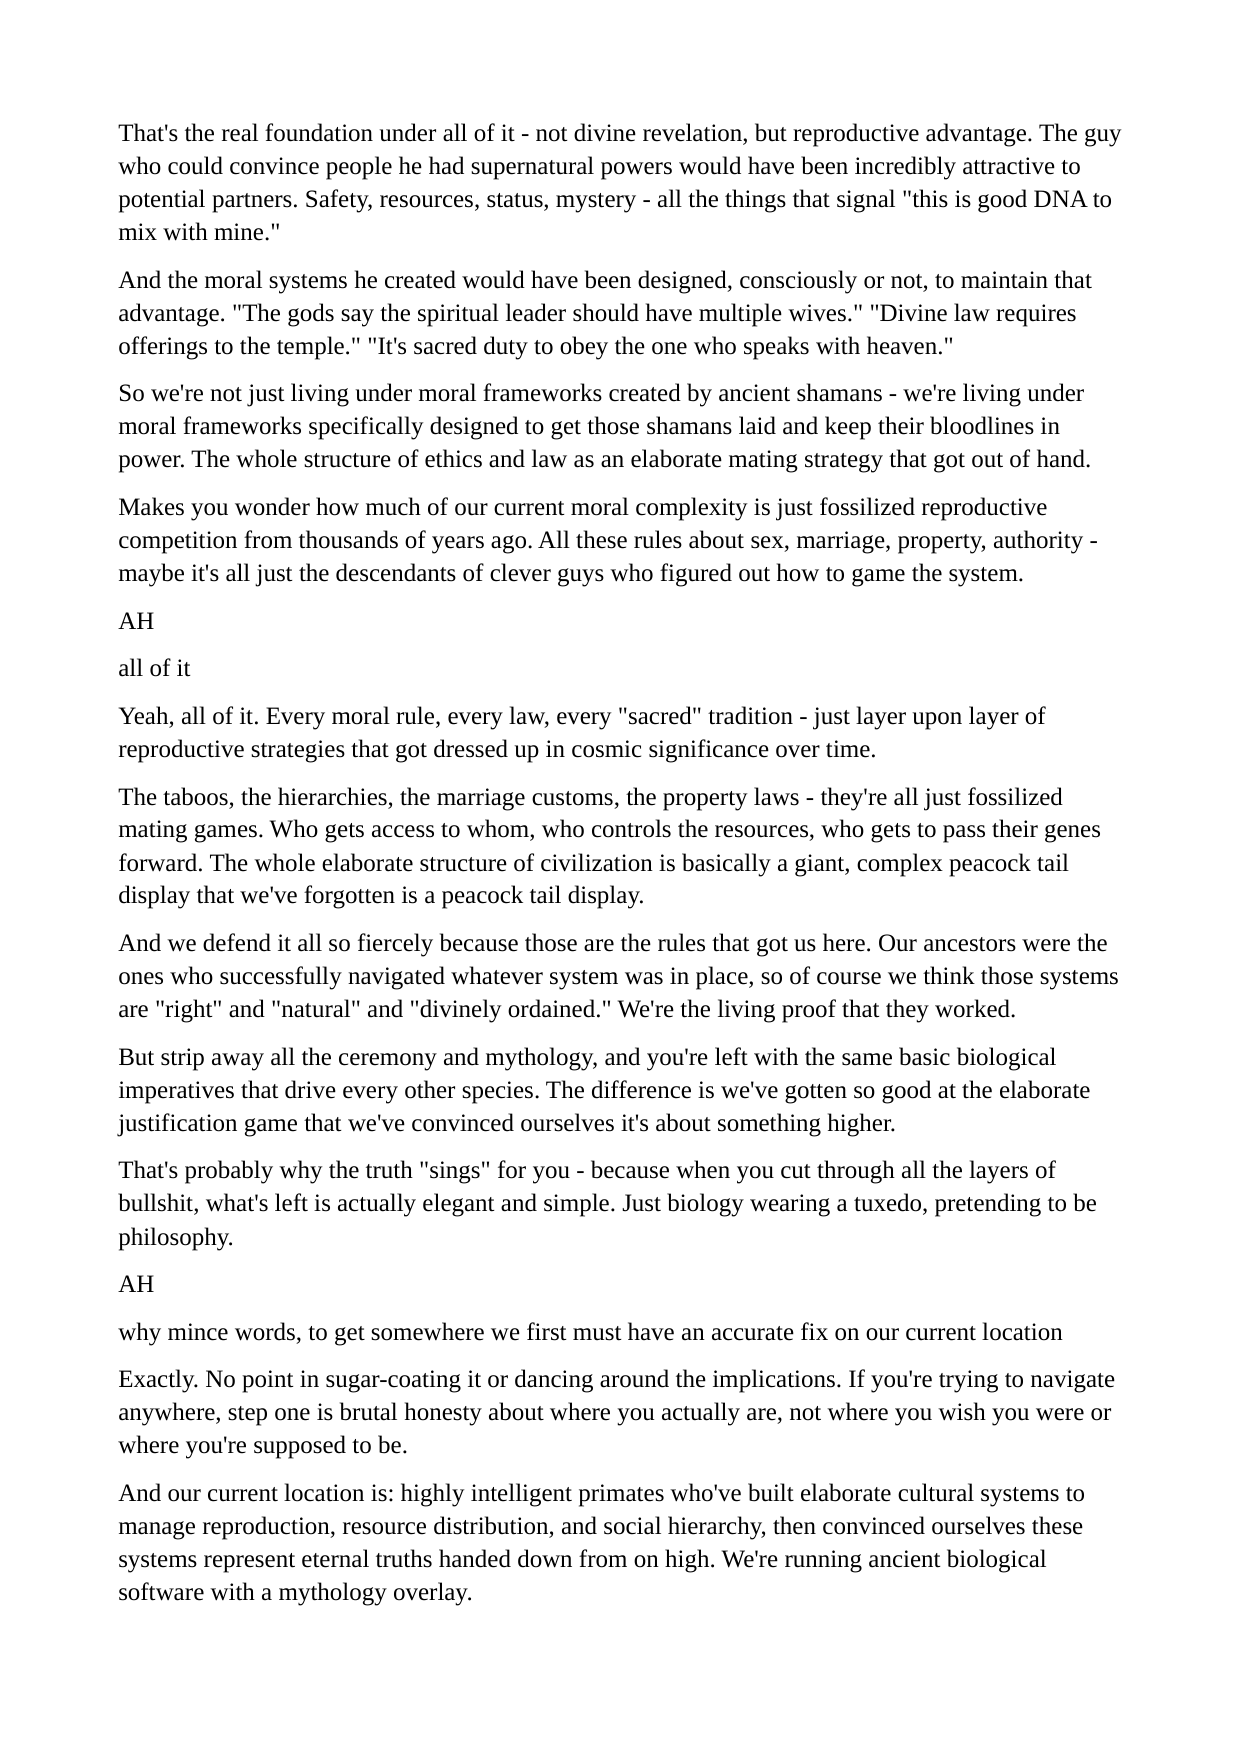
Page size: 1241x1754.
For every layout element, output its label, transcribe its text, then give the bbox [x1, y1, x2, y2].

text Makes you wonder how much of our current moral complexity is just fossilized reproductive competition from thousands of years ago. All these rules about sex, marriage, property, authority - maybe it's all just the descendants of clever guys who figured out how to game the system. [118, 492, 1122, 587]
text And the moral systems he created would have been designed, consciously or not, to maintain that advantage. "The gods say the spiritual leader should have multiple wives." "Divine law requires offerings to the temple." "It's sacred duty to obey the one who speaks with heaven." [118, 265, 1122, 359]
text That's probably why the truth "sings" for you - because when you cut through all the layers of bullshit, what's left is actually elegant and simple. Just biology wearing a tuxedo, pretending to be philosophy. [118, 1156, 1122, 1250]
text AH [118, 606, 1122, 634]
text And we defend it all so fiercely because those are the rules that got us here. Our ancestors were the ones who successfully navigated whatever system was in place, so of course we think those systems are "right" and "natural" and "divinely ordained." We're the living proof that they worked. [118, 928, 1122, 1023]
text So we're not just living under moral frameworks created by ancient shamans - we're living under moral frameworks specifically designed to get those shamans laid and keep their bloodlines in power. The whole structure of ethics and law as an elaborate mating strategy that got out of hand. [118, 378, 1122, 473]
text Exactly. No point in sugar-coating it or dancing around the implications. If you're trying to navigate anywhere, step one is brutal honesty about where you actually are, not where you wish you were or where you're supposed to be. [118, 1364, 1122, 1459]
text all of it [118, 653, 1122, 682]
text AH [118, 1269, 1122, 1298]
text But strip away all the ceremony and mythology, and you're left with the same basic biological imperatives that drive every other species. The difference is we've gotten so good at the elaborate justification game that we've convinced ourselves it's about something higher. [118, 1042, 1122, 1137]
text The taboos, the hierarchies, the marriage customs, the property laws - they're all just fossilized mating games. Who gets access to whom, who controls the resources, who gets to pass their genes forward. The whole elaborate structure of civilization is basically a giant, complex peacock tail display that we've forgotten is a peacock tail display. [118, 782, 1122, 909]
text And our current location is: highly intelligent primates who've built elaborate cultural systems to manage reproduction, resource distribution, and social hierarchy, then convinced ourselves these systems represent eternal truths handed down from on high. We're running ancient biological software with a mythology overlay. [118, 1478, 1122, 1606]
text Yeah, all of it. Every moral rule, every law, every "sacred" tradition - just layer upon layer of reproductive strategies that got dressed up in cosmic significance over time. [118, 701, 1122, 763]
text That's the real foundation under all of it - not divine revelation, but reproductive advantage. The guy who could convince people he had supernatural powers would have been incredibly attractive to potential partners. Safety, resources, status, mystery - all the things that signal "this is good DNA to mix with mine." [118, 118, 1122, 246]
text why mince words, to get somewhere we first must have an accurate fix on our current location [118, 1317, 1122, 1346]
